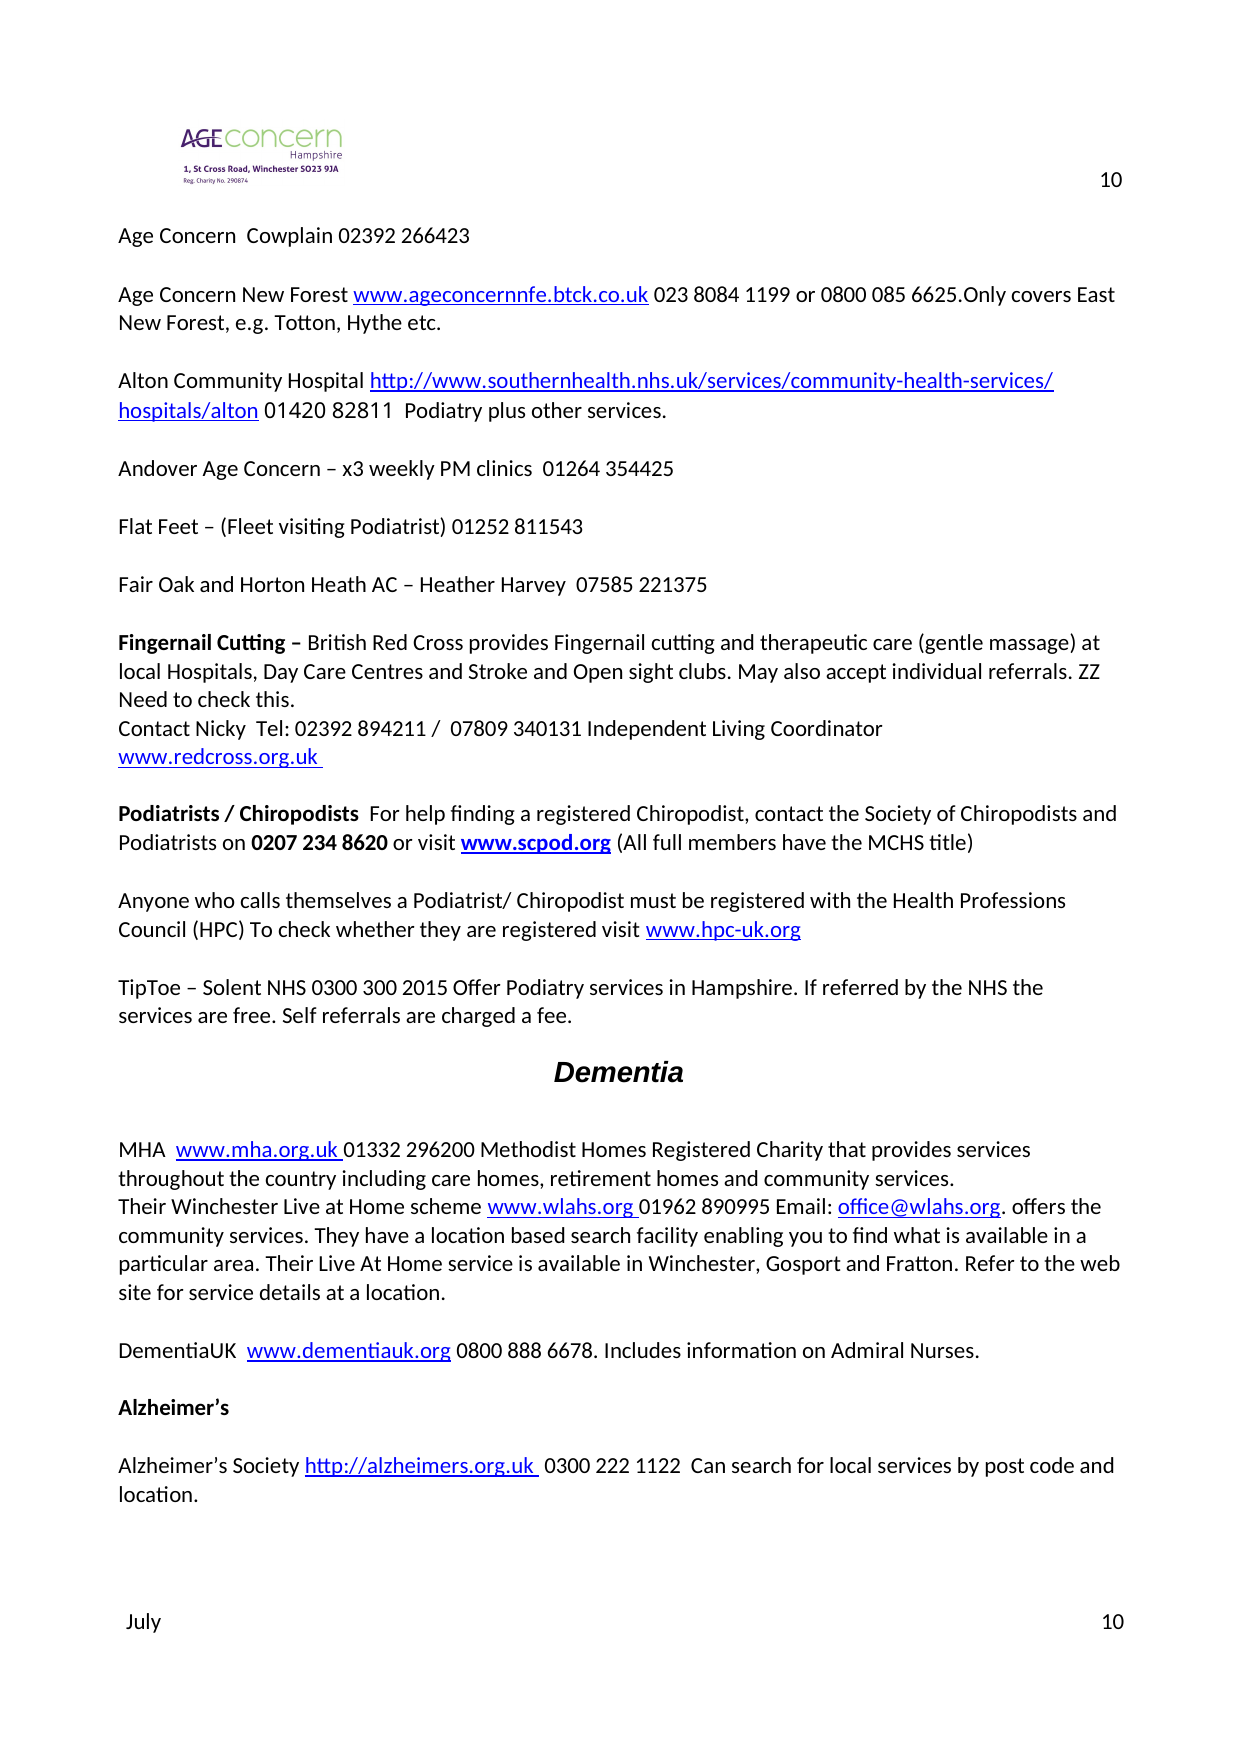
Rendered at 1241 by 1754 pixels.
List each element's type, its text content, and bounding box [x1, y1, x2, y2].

picture [178, 119, 345, 186]
text Andover Age Concern – x3 weekly PM clinics 01264 354425 [118, 454, 1122, 483]
text Alton Community Hospital http://www.southernhealth.nhs.uk/services/community-health-services/hospitals/alton 01420 82811 Podiatry plus other services. [118, 366, 1122, 424]
text Their Winchester Live at Home scheme www.wlahs.org 01962 890995 Email: office@wlahs.org. offers the community services. They have a location based search facility enabling you to find what is available in a particular area. Their Live At Home service is available in Winchester, Gosport and Fratton. Refer to the web site for service details at a location. [118, 1192, 1122, 1306]
text Alzheimer’s Society http://alzheimers.org.uk 0300 222 1122 Can search for local services by post code and location. [118, 1451, 1122, 1508]
text www.redcross.org.uk [118, 742, 1122, 771]
text Age Concern Cowplain 02392 266423 [118, 221, 1122, 250]
text MHA www.mha.org.uk 01332 296200 Methodist Homes Registered Charity that provides services throughout the country including care homes, retirement homes and community services. [118, 1135, 1122, 1192]
text Podiatrists / Chiropodists For help finding a registered Chiropodist, contact the Society of Chiropodists and Podiatrists on 0207 234 8620 or visit www.scpod.org (All full members have the MCHS title) [118, 799, 1122, 856]
text Contact Nicky Tel: 02392 894211 / 07809 340131 Independent Living Coordinator [118, 714, 1122, 742]
text Age Concern New Forest www.ageconcernnfe.btck.co.uk 023 8084 1199 or 0800 085 6625.Only covers East New Forest, e.g. Totton, Hythe etc. [118, 279, 1122, 337]
text DementiaUK www.dementiauk.org 0800 888 6678. Includes information on Admiral Nurses. [118, 1336, 1122, 1364]
text Anyone who calls themselves a Podiatrist/ Chiropodist must be registered with the Health Professions Council (HPC) To check whether they are registered visit www.hpc-uk.org [118, 886, 1122, 943]
text Fingernail Cutting – British Red Cross provides Fingernail cutting and therapeutic care (gentle massage) at local Hospitals, Day Care Centres and Stroke and Open sight clubs. May also accept individual referrals. ZZ Need to check this. [118, 628, 1122, 714]
text Flat Feet – (Fleet visiting Podiatrist) 01252 811543 [118, 512, 1122, 541]
text Alzheimer’s [118, 1393, 1122, 1421]
subtitle Dementia [118, 1054, 1122, 1088]
text TipToe – Solent NHS 0300 300 2015 Offer Podiatry services in Hampshire. If referred by the NHS the services are free. Self referrals are charged a fee. [118, 972, 1122, 1029]
text Fair Oak and Horton Heath AC – Heather Harvey 07585 221375 [118, 570, 1122, 599]
